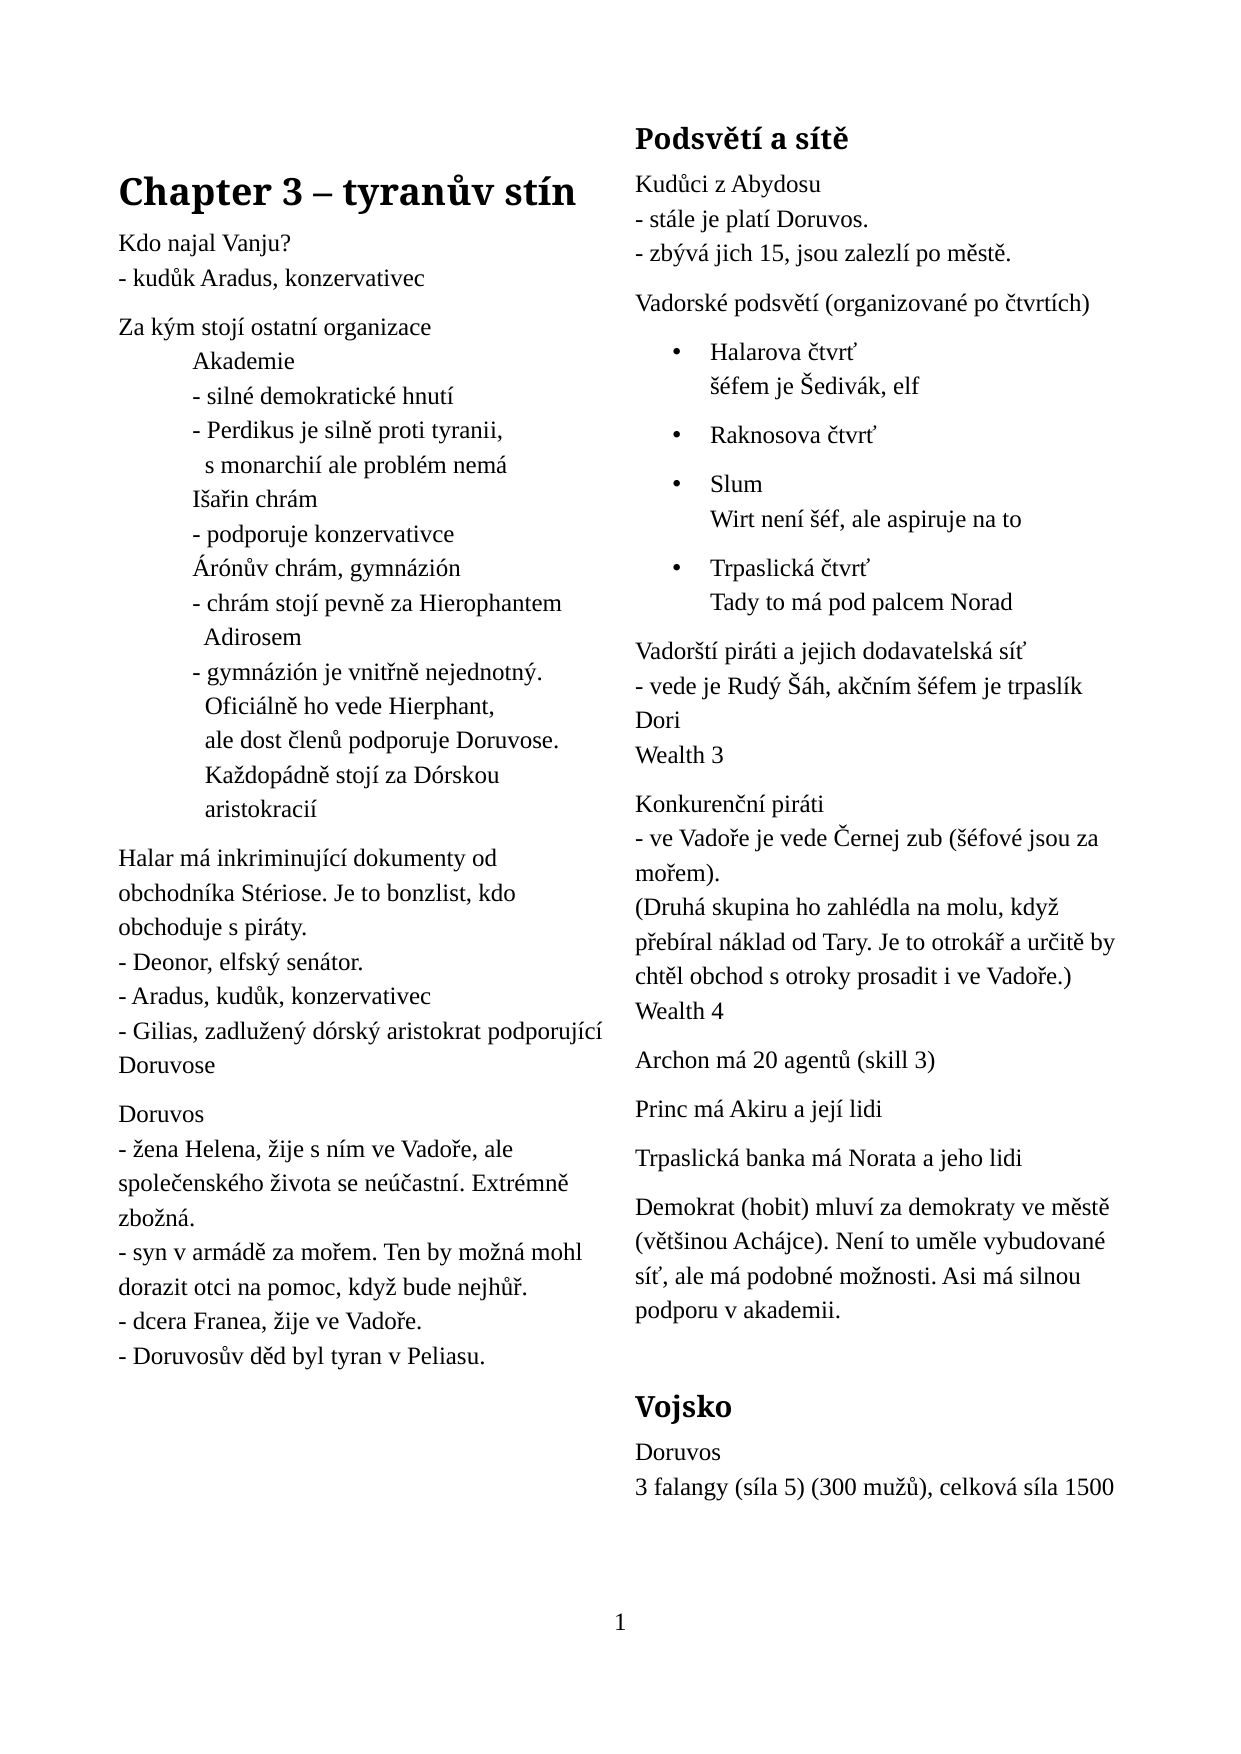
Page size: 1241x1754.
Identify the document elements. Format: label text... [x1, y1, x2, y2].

text Halar má inkriminující dokumenty od obchodníka Stériose. Je to bonzlist, kdo obchoduje s piráty. - Deonor, elfský senátor. - Aradus, kudůk, konzervativec - Gilias, zadlužený dórský aristokrat podporující Doruvose [118, 843, 605, 1079]
text Konkurenční piráti - ve Vadoře je vede Černej zub (šéfové jsou za mořem). (Druhá skupina ho zahlédla na molu, když přebíral náklad od Tary. Je to otrokář a určitě by chtěl obchod s otroky prosadit i ve Vadoře.) Wealth 4 [635, 789, 1122, 1024]
text Demokrat (hobit) mluví za demokraty ve městě (většinou Achájce). Není to uměle vybudované síť, ale má podobné možnosti. Asi má silnou podporu v akademii. [635, 1192, 1122, 1324]
list Raknosova čtvrť [672, 420, 1122, 449]
text Za kým stojí ostatní organizace Akademie - silné demokratické hnutí - Perdikus je silně proti tyranii, s monarchií ale problém nemá Išařin chrám - podporuje konzervativce Árónův chrám, gymnázión - chrám stojí pevně za Hierophantem Adirosem - gymnázión je vnitřně nejednotný. Oficiálně ho vede Hierphant, ale dost členů podporuje Doruvose. Každopádně stojí za Dórskou aristokracií [118, 312, 605, 823]
subtitle Vojsko [635, 1386, 1122, 1426]
text Vadorské podsvětí (organizované po čtvrtích) [635, 288, 1122, 316]
list Halarova čtvrť šéfem je Šedivák, elf [672, 337, 1122, 400]
text Kdo najal Vanju? - kudůk Aradus, konzervativec [118, 228, 605, 291]
text Archon má 20 agentů (skill 3) [635, 1045, 1122, 1073]
text Princ má Akiru a její lidi [635, 1094, 1122, 1123]
text Vadorští piráti a jejich dodavatelská síť - vede je Rudý Šáh, akčním šéfem je trpaslík Dori Wealth 3 [635, 636, 1122, 768]
text Doruvos 3 falangy (síla 5) (300 mužů), celková síla 1500 [635, 1437, 1122, 1501]
list Slum Wirt není šéf, ale aspiruje na to [672, 469, 1122, 532]
subtitle Podsvětí a sítě [635, 118, 1122, 158]
text Trpaslická banka má Norata a jeho lidi [635, 1143, 1122, 1172]
text Doruvos - žena Helena, žije s ním ve Vadoře, ale společenského života se neúčastní. Extrémně zbožná. - syn v armádě za mořem. Ten by možná mohl dorazit otci na pomoc, když bude nejhůř. - dcera Franea, žije ve Vadoře. - Doruvosův děd byl tyran v Peliasu. [118, 1099, 605, 1369]
text Kudůci z Abydosu - stále je platí Doruvos. - zbývá jich 15, jsou zalezlí po městě. [635, 169, 1122, 267]
list Trpaslická čtvrť Tady to má pod palcem Norad [672, 553, 1122, 616]
subtitle Chapter 3 – tyranův stín [118, 165, 605, 216]
